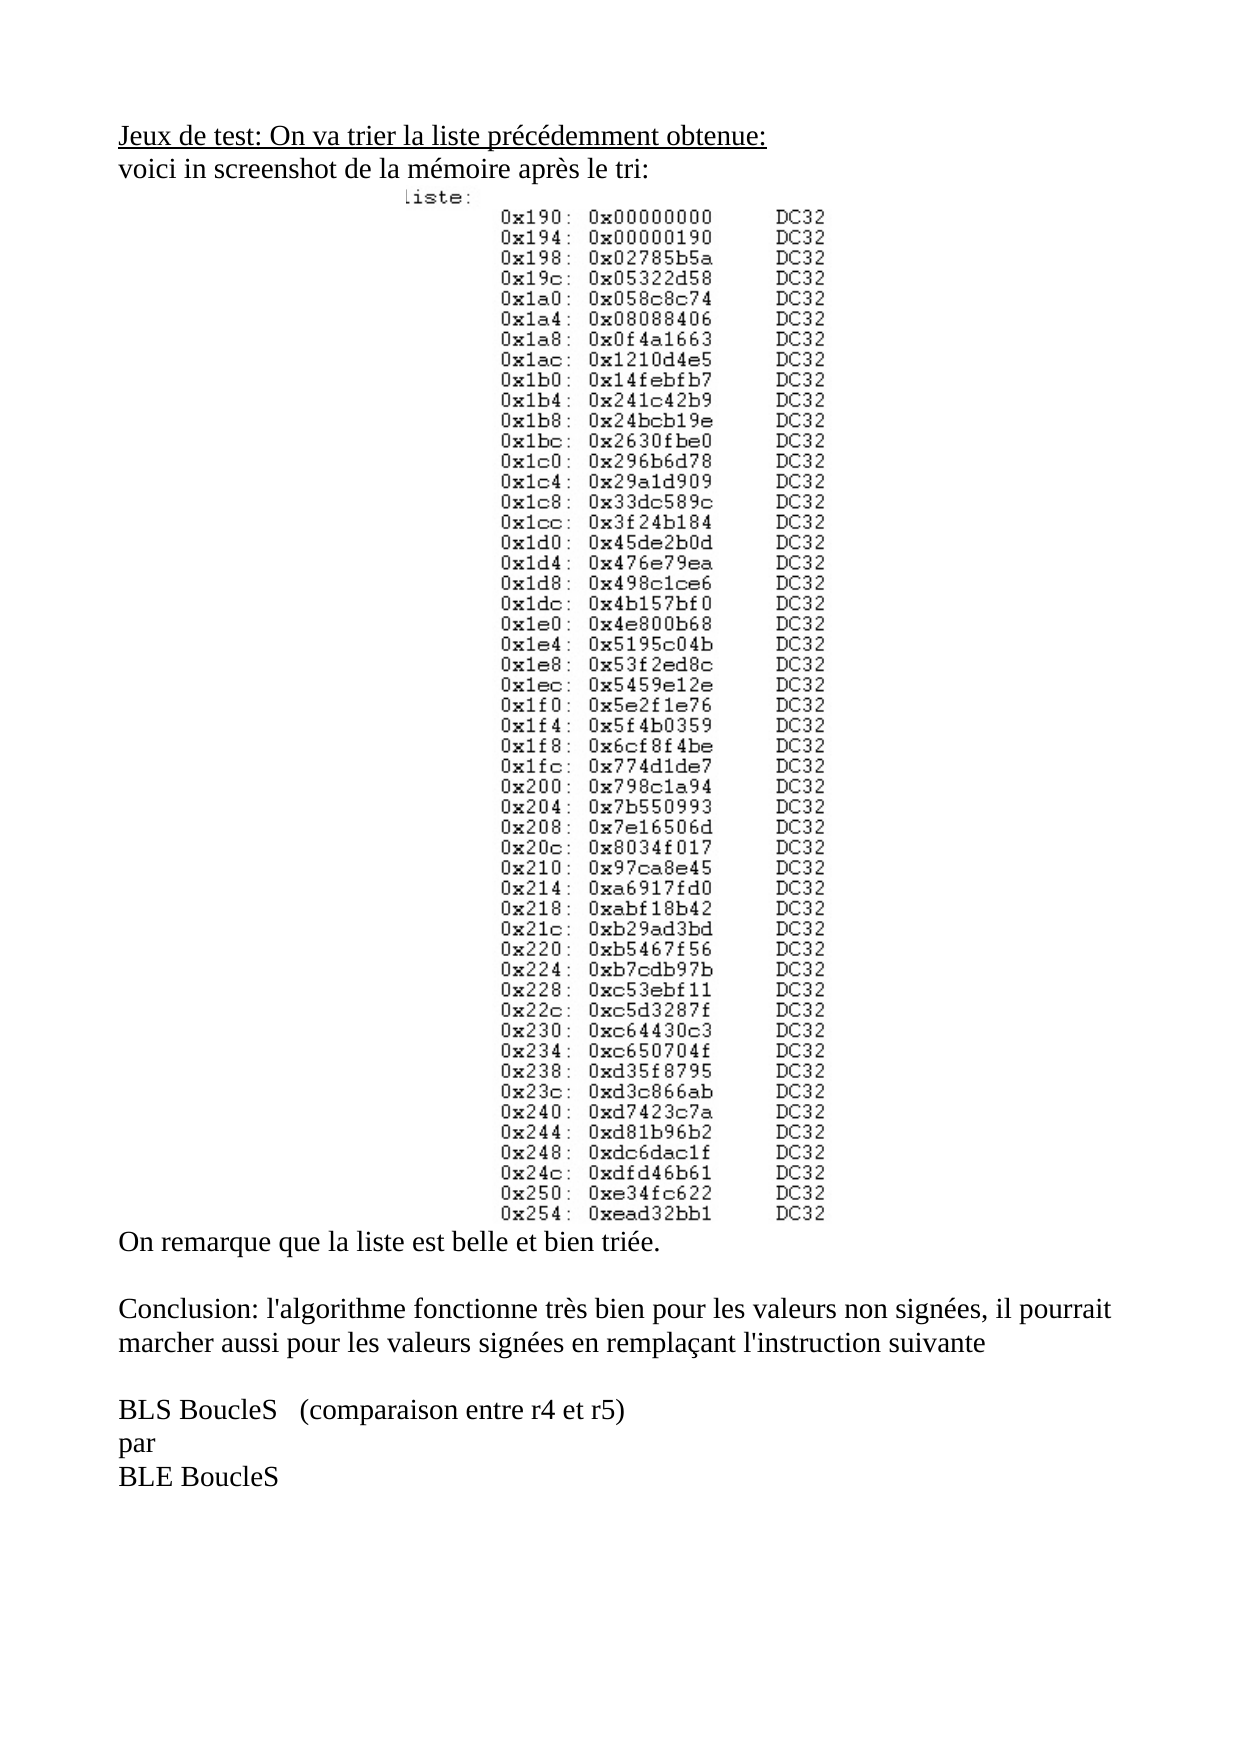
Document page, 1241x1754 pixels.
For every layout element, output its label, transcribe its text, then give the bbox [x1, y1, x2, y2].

text On remarque que la liste est belle et bien triée. [118, 185, 1122, 1258]
picture [406, 185, 834, 1225]
text BLS BoucleS (comparaison entre r4 et r5) [118, 1392, 1122, 1426]
text Jeux de test: On va trier la liste précédemment obtenue: [118, 118, 1122, 152]
text Conclusion: l'algorithme fonctionne très bien pour les valeurs non signées, il pourrait marcher aussi pour les valeurs signées en remplaçant l'instruction suivante [118, 1291, 1122, 1358]
text BLE BoucleS [118, 1459, 1122, 1493]
text par [118, 1426, 1122, 1459]
text voici in screenshot de la mémoire après le tri: [118, 152, 1122, 185]
